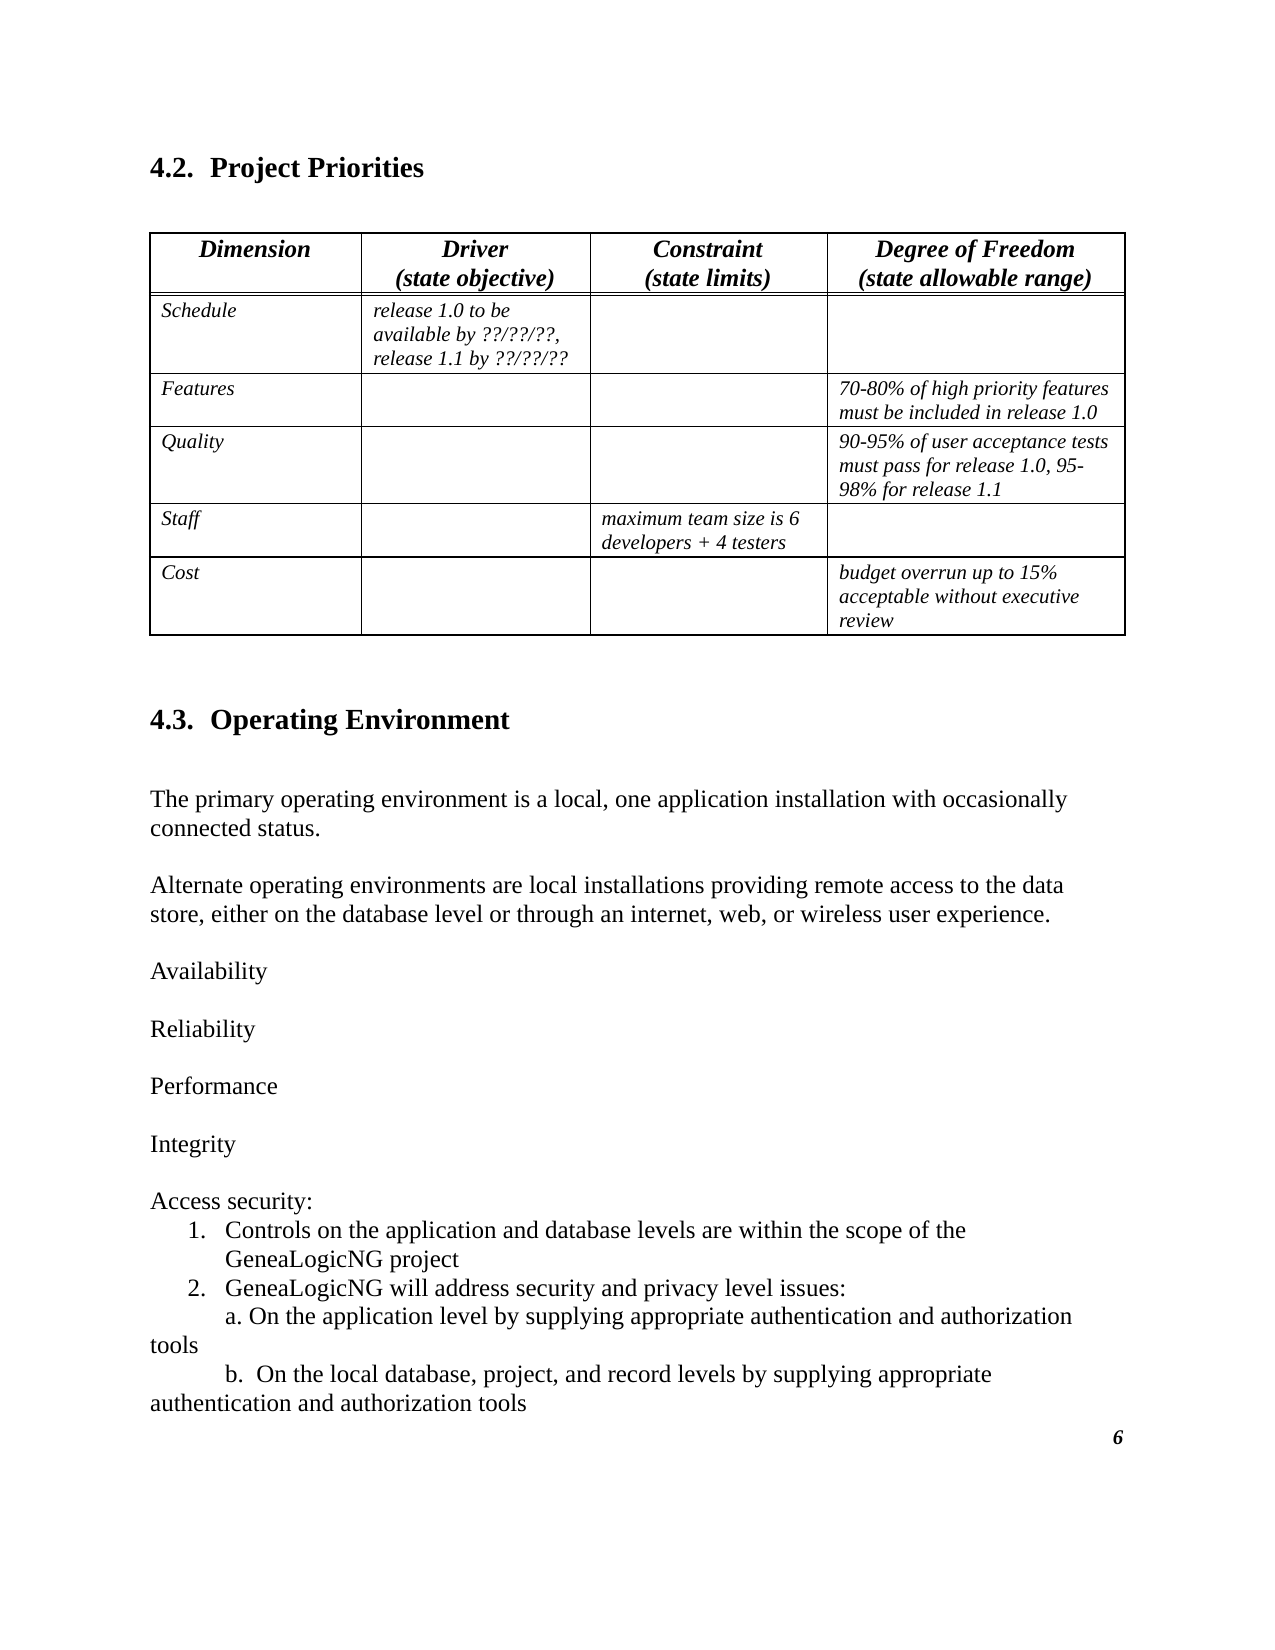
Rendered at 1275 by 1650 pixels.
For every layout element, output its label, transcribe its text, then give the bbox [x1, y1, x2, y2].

table_header Dimension [151, 234, 361, 291]
table_cell budget overrun up to 15% acceptable without executive review [828, 558, 1124, 634]
text Access security: [150, 1186, 1125, 1215]
table_cell Quality [151, 427, 361, 503]
table_cell [362, 558, 590, 634]
list GeneaLogicNG will address security and privacy level issues: [187, 1273, 1125, 1301]
table_cell [591, 558, 827, 634]
table_header Constraint (state limits) [591, 234, 827, 291]
table_cell [362, 427, 590, 503]
text a. On the application level by supplying appropriate authentication and authorization tools [150, 1301, 1125, 1359]
table_cell [828, 504, 1124, 556]
table_cell Cost [151, 558, 361, 634]
text Integrity [150, 1129, 1125, 1158]
text Performance [150, 1071, 1125, 1100]
subtitle Operating Environment [150, 702, 1125, 736]
text Alternate operating environments are local installations providing remote access to the data store, either on the database level or through an internet, web, or wireless user experience. [150, 870, 1125, 928]
list Controls on the application and database levels are within the scope of the GeneaLogicNG project [187, 1215, 1125, 1273]
table_cell 90-95% of user acceptance tests must pass for release 1.0, 95-98% for release 1.1 [828, 427, 1124, 503]
table_cell [362, 504, 590, 556]
table_cell [591, 427, 827, 503]
table_cell Features [151, 374, 361, 426]
text The primary operating environment is a local, one application installation with occasionally connected status. [150, 784, 1125, 841]
text Availability [150, 956, 1125, 985]
table_header Driver (state objective) [362, 234, 590, 291]
table_cell Staff [151, 504, 361, 556]
text b. On the local database, project, and record levels by supplying appropriate authentication and authorization tools [150, 1359, 1125, 1416]
table_cell [591, 374, 827, 426]
table_cell 70-80% of high priority features must be included in release 1.0 [828, 374, 1124, 426]
table_cell Schedule [151, 296, 361, 372]
table_cell [591, 296, 827, 372]
table_cell [828, 296, 1124, 372]
table_cell release 1.0 to be available by ??/??/??, release 1.1 by ??/??/?? [362, 296, 590, 372]
table_header Degree of Freedom (state allowable range) [828, 234, 1124, 291]
table_cell [362, 374, 590, 426]
subtitle Project Priorities [150, 150, 1125, 183]
table_cell maximum team size is 6 developers + 4 testers [591, 504, 827, 556]
text Reliability [150, 1014, 1125, 1043]
